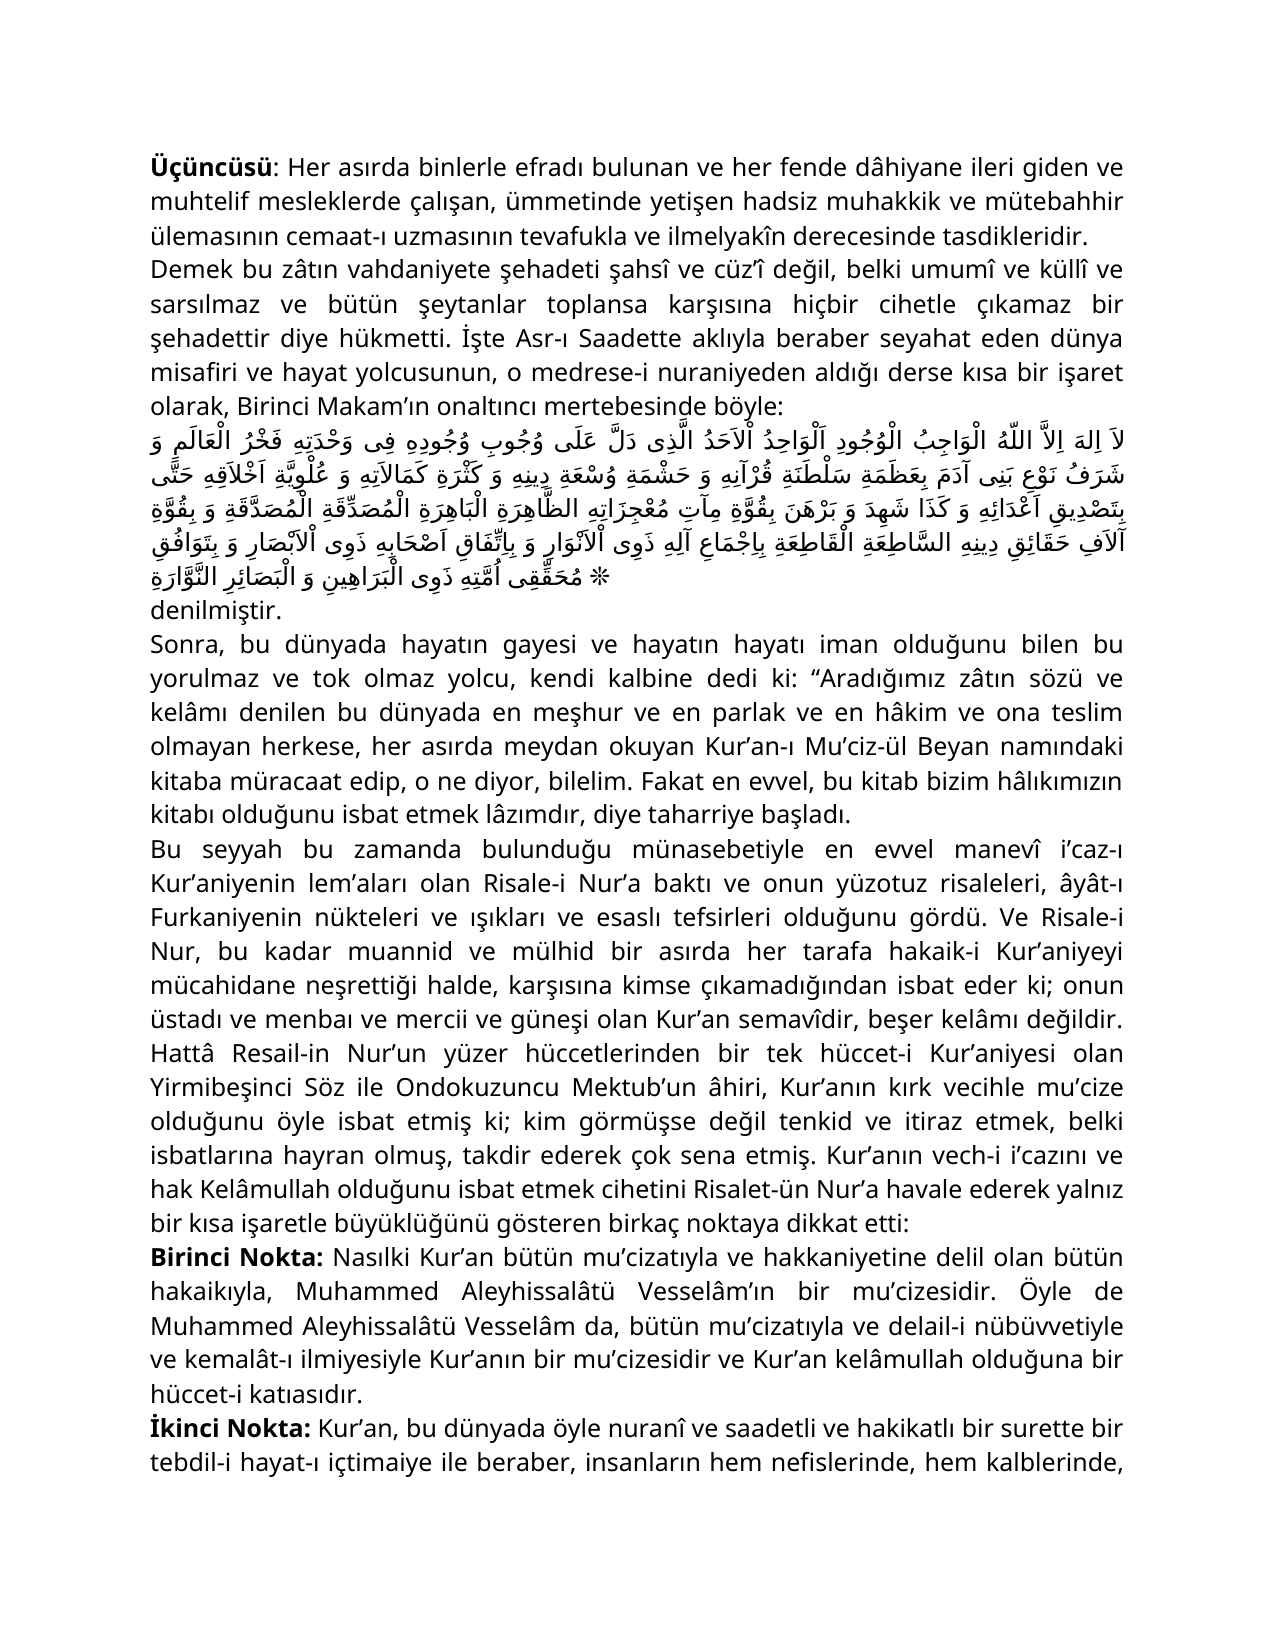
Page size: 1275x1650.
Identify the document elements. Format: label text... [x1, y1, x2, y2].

text Sonra, bu dünyada hayatın gayesi ve hayatın hayatı iman olduğunu bilen bu yorulmaz ve tok olmaz yolcu, kendi kalbine dedi ki: “Aradığımız zâtın sözü ve kelâmı denilen bu dünyada en meşhur ve en parlak ve en hâkim ve ona teslim olmayan herkese, her asırda meydan okuyan Kur’an-ı Mu’ciz-ül Beyan namındaki kitaba müracaat edip, o ne diyor, bilelim. Fakat en evvel, bu kitab bizim hâlıkımızın kitabı olduğunu isbat etmek lâzımdır, diye taharriye başladı. [150, 627, 1125, 831]
text İkinci Nokta: Kur’an, bu dünyada öyle nuranî ve saadetli ve hakikatlı bir surette bir tebdil-i hayat-ı içtimaiye ile beraber, insanların hem nefislerinde, hem kalblerinde, [150, 1410, 1125, 1478]
text Demek bu zâtın vahdaniyete şehadeti şahsî ve cüz’î değil, belki umumî ve küllî ve sarsılmaz ve bütün şeytanlar toplansa karşısına hiçbir cihetle çıkamaz bir şehadettir diye hükmetti. İşte Asr-ı Saadette aklıyla beraber seyahat eden dünya misafiri ve hayat yolcusunun, o medrese-i nuraniyeden aldığı derse kısa bir işaret olarak, Birinci Makam’ın onaltıncı mertebesinde böyle: [150, 252, 1125, 422]
text Üçüncüsü: Her asırda binlerle efradı bulunan ve her fende dâhiyane ileri giden ve muhtelif mesleklerde çalışan, ümmetinde yetişen hadsiz muhakkik ve mütebahhir ülemasının cemaat-ı uzmasının tevafukla ve ilmelyakîn derecesinde tasdikleridir. [150, 150, 1125, 252]
text لاَ اِلهَ اِلاَّ اللّهُ الْوَاجِبُ الْوُجُودِ اَلْوَاحِدُ اْلاَحَدُ الَّذِى دَلَّ عَلَى وُجُوبِ وُجُودِهِ فِى وَحْدَتِهِ فَخْرُ الْعَالَمِ وَ شَرَفُ نَوْعِ بَنِى آدَمَ بِعَظَمَةِ سَلْطَنَةِ قُرْآنِهِ وَ حَشْمَةِ وُسْعَةِ دِينِهِ وَ كَثْرَةِ كَمَالاَتِهِ وَ عُلْوِيَّةِ اَخْلاَقِهِ حَتَّى بِتَصْدِيقِ اَعْدَائِهِ وَ كَذَا شَهِدَ وَ بَرْهَنَ بِقُوَّةِ مِآتِ مُعْجِزَاتِهِ الظَّاهِرَةِ الْبَاهِرَةِ الْمُصَدِّقَةِ الْمُصَدَّقَةِ وَ بِقُوَّةِ آلاَفِ حَقَائِقِ دِينِهِ السَّاطِعَةِ الْقَاطِعَةِ بِاِجْمَاعِ آلِهِ ذَوِى اْلاَنْوَارِ وَ بِاِتِّفَاقِ اَصْحَابِهِ ذَوِى اْلاَبْصَارِ وَ بِتَوَافُقِ مُحَقِّقِى اُمَّتِهِ ذَوِى الْبَرَاهِينِ وَ الْبَصَائِرِ النَّوَّارَةِ ❊ [150, 422, 1125, 593]
text Birinci Nokta: Nasılki Kur’an bütün mu’cizatıyla ve hakkaniyetine delil olan bütün hakaikıyla, Muhammed Aleyhissalâtü Vesselâm’ın bir mu’cizesidir. Öyle de Muhammed Aleyhissalâtü Vesselâm da, bütün mu’cizatıyla ve delail-i nübüvvetiyle ve kemalât-ı ilmiyesiyle Kur’anın bir mu’cizesidir ve Kur’an kelâmullah olduğuna bir hüccet-i katıasıdır. [150, 1240, 1125, 1410]
text denilmiştir. [150, 593, 1125, 627]
text Bu seyyah bu zamanda bulunduğu münasebetiyle en evvel manevî i’caz-ı Kur’aniyenin lem’aları olan Risale-i Nur’a baktı ve onun yüzotuz risaleleri, âyât-ı Furkaniyenin nükteleri ve ışıkları ve esaslı tefsirleri olduğunu gördü. Ve Risale-i Nur, bu kadar muannid ve mülhid bir asırda her tarafa hakaik-i Kur’aniyeyi mücahidane neşrettiği halde, karşısına kimse çıkamadığından isbat eder ki; onun üstadı ve menbaı ve mercii ve güneşi olan Kur’an semavîdir, beşer kelâmı değildir. Hattâ Resail-in Nur’un yüzer hüccetlerinden bir tek hüccet-i Kur’aniyesi olan Yirmibeşinci Söz ile Ondokuzuncu Mektub’un âhiri, Kur’anın kırk vecihle mu’cize olduğunu öyle isbat etmiş ki; kim görmüşse değil tenkid ve itiraz etmek, belki isbatlarına hayran olmuş, takdir ederek çok sena etmiş. Kur’anın vech-i i’cazını ve hak Kelâmullah olduğunu isbat etmek cihetini Risalet-ün Nur’a havale ederek yalnız bir kısa işaretle büyüklüğünü gösteren birkaç noktaya dikkat etti: [150, 831, 1125, 1240]
